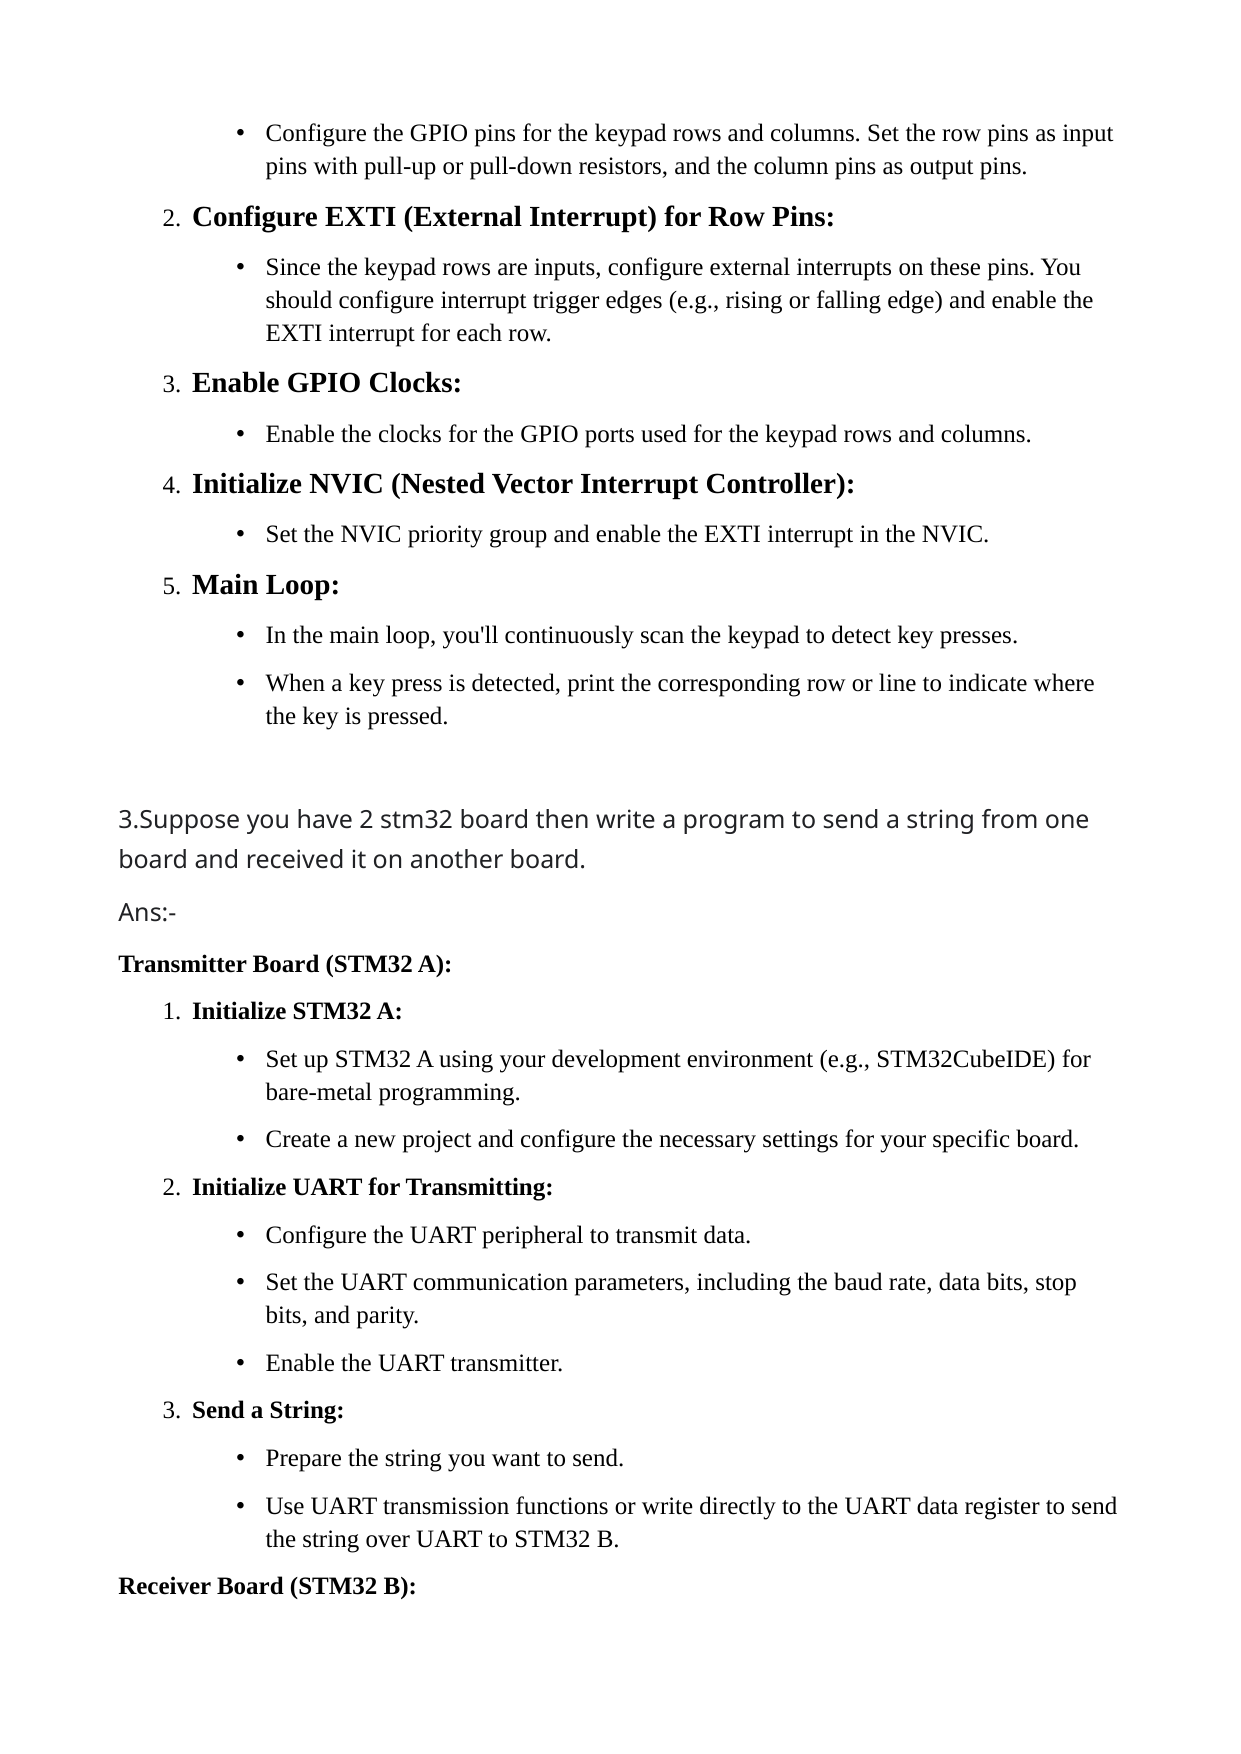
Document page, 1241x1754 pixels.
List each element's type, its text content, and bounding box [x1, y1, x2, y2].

list Send a String: [162, 1396, 1122, 1424]
text Ans:- [118, 895, 1122, 929]
text Transmitter Board (STM32 A): [118, 949, 1122, 977]
list Configure the GPIO pins for the keypad rows and columns. Set the row pins as input pins with pull-up or pull-down resistors, and the column pins as output pins. [236, 118, 1122, 180]
list When a key press is detected, print the corresponding row or line to indicate where the key is pressed. [236, 668, 1122, 729]
text Receiver Board (STM32 B): [118, 1571, 1122, 1600]
list Initialize NVIC (Nested Vector Interrupt Controller): [162, 466, 1122, 500]
list In the main loop, you'll continuously scan the keypad to detect key presses. [236, 620, 1122, 649]
list Create a new project and configure the necessary settings for your specific board. [236, 1124, 1122, 1153]
list Since the keypad rows are inputs, configure external interrupts on these pins. You should configure interrupt trigger edges (e.g., rising or falling edge) and enable the EXTI interrupt for each row. [236, 252, 1122, 347]
list Prepare the string you want to send. [236, 1443, 1122, 1472]
list Enable GPIO Clocks: [162, 366, 1122, 399]
list Configure the UART peripheral to transmit data. [236, 1220, 1122, 1248]
list Configure EXTI (External Interrupt) for Row Pins: [162, 199, 1122, 232]
text 3.Suppose you have 2 stm32 board then write a program to send a string from one board and received it on another board. [118, 802, 1122, 875]
list Initialize STM32 A: [162, 996, 1122, 1025]
list Enable the UART transmitter. [236, 1348, 1122, 1377]
list Set the UART communication parameters, including the baud rate, data bits, stop bits, and parity. [236, 1267, 1122, 1329]
list Initialize UART for Transmitting: [162, 1172, 1122, 1201]
list Set the NVIC priority group and enable the EXTI interrupt in the NVIC. [236, 519, 1122, 548]
list Main Loop: [162, 567, 1122, 601]
list Enable the clocks for the GPIO ports used for the keypad rows and columns. [236, 419, 1122, 447]
list Set up STM32 A using your development environment (e.g., STM32CubeIDE) for bare-metal programming. [236, 1044, 1122, 1106]
list Use UART transmission functions or write directly to the UART data register to send the string over UART to STM32 B. [236, 1491, 1122, 1553]
